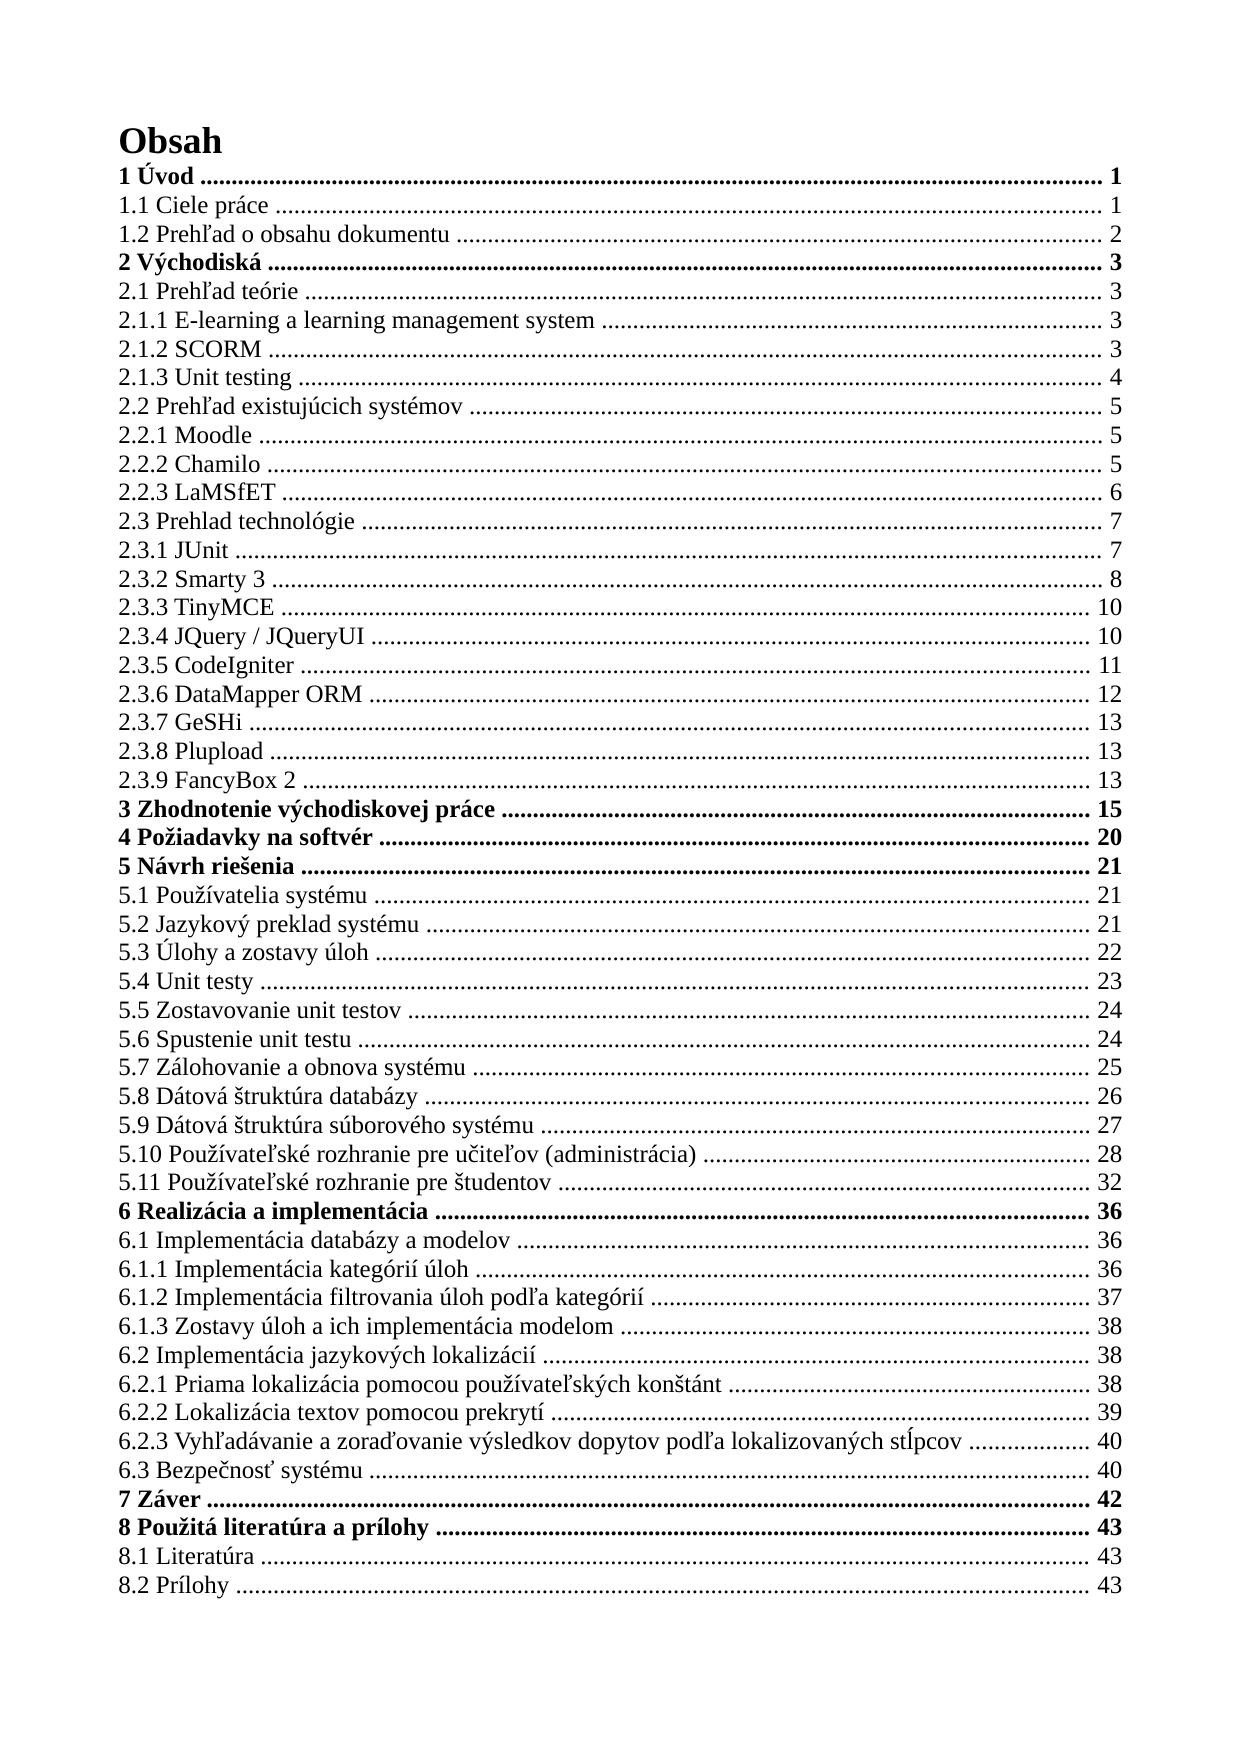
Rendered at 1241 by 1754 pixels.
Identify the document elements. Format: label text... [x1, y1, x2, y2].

text 6 Realizácia a implementácia 36 [118, 1196, 1122, 1225]
text 6.1.3 Zostavy úloh a ich implementácia modelom 38 [118, 1311, 1122, 1340]
text 5.6 Spustenie unit testu 24 [118, 1024, 1122, 1052]
text 1.2 Prehľad o obsahu dokumentu 2 [118, 219, 1122, 247]
text 2 Východiská 3 [118, 247, 1122, 276]
text 5.3 Úlohy a zostavy úloh 22 [118, 937, 1122, 966]
text 6.2 Implementácia jazykových lokalizácií 38 [118, 1340, 1122, 1369]
text 5.5 Zostavovanie unit testov 24 [118, 995, 1122, 1024]
text 2.3 Prehlad technológie 7 [118, 506, 1122, 535]
subtitle Obsah [118, 118, 1122, 161]
text 6.1 Implementácia databázy a modelov 36 [118, 1225, 1122, 1254]
text 2.3.3 TinyMCE 10 [118, 592, 1122, 621]
text 5.9 Dátová štruktúra súborového systému 27 [118, 1110, 1122, 1139]
text 1 Úvod 1 [118, 161, 1122, 190]
text 4 Požiadavky na softvér 20 [118, 822, 1122, 851]
text 7 Záver 42 [118, 1484, 1122, 1512]
text 5.1 Používatelia systému 21 [118, 880, 1122, 909]
text 2.2.2 Chamilo 5 [118, 449, 1122, 477]
text 5.7 Zálohovanie a obnova systému 25 [118, 1052, 1122, 1081]
text 2.1.3 Unit testing 4 [118, 362, 1122, 391]
text 2.3.2 Smarty 3 8 [118, 564, 1122, 592]
text 2.3.9 FancyBox 2 13 [118, 765, 1122, 794]
text 5.11 Používateľské rozhranie pre študentov 32 [118, 1167, 1122, 1196]
text 6.2.3 Vyhľadávanie a zoraďovanie výsledkov dopytov podľa lokalizovaných stĺpcov 40 [118, 1426, 1122, 1455]
text 6.3 Bezpečnosť systému 40 [118, 1455, 1122, 1484]
text 2.3.6 DataMapper ORM 12 [118, 679, 1122, 707]
text 8.2 Prílohy 43 [118, 1570, 1122, 1599]
text 2.1.2 SCORM 3 [118, 334, 1122, 362]
text 2.3.8 Plupload 13 [118, 736, 1122, 765]
text 5.4 Unit testy 23 [118, 966, 1122, 995]
text 5.2 Jazykový preklad systému 21 [118, 909, 1122, 937]
text 1.1 Ciele práce 1 [118, 190, 1122, 219]
text 2.1.1 E-learning a learning management system 3 [118, 305, 1122, 334]
text 6.1.1 Implementácia kategórií úloh 36 [118, 1254, 1122, 1282]
text 6.1.2 Implementácia filtrovania úloh podľa kategórií 37 [118, 1282, 1122, 1311]
text 2.3.7 GeSHi 13 [118, 707, 1122, 736]
text 6.2.2 Lokalizácia textov pomocou prekrytí 39 [118, 1397, 1122, 1426]
text 5 Návrh riešenia 21 [118, 851, 1122, 880]
text 6.2.1 Priama lokalizácia pomocou používateľských konštánt 38 [118, 1369, 1122, 1397]
text 2.2.3 LaMSfET 6 [118, 477, 1122, 506]
text 2.3.4 JQuery / JQueryUI 10 [118, 621, 1122, 650]
text 3 Zhodnotenie východiskovej práce 15 [118, 794, 1122, 822]
text 8 Použitá literatúra a prílohy 43 [118, 1512, 1122, 1541]
text 2.3.5 CodeIgniter 11 [118, 650, 1122, 679]
text 2.2 Prehľad existujúcich systémov 5 [118, 391, 1122, 420]
text 2.3.1 JUnit 7 [118, 535, 1122, 564]
text 5.10 Používateľské rozhranie pre učiteľov (administrácia) 28 [118, 1139, 1122, 1167]
text 8.1 Literatúra 43 [118, 1541, 1122, 1570]
text 2.2.1 Moodle 5 [118, 420, 1122, 449]
text 2.1 Prehľad teórie 3 [118, 276, 1122, 305]
text 5.8 Dátová štruktúra databázy 26 [118, 1081, 1122, 1110]
